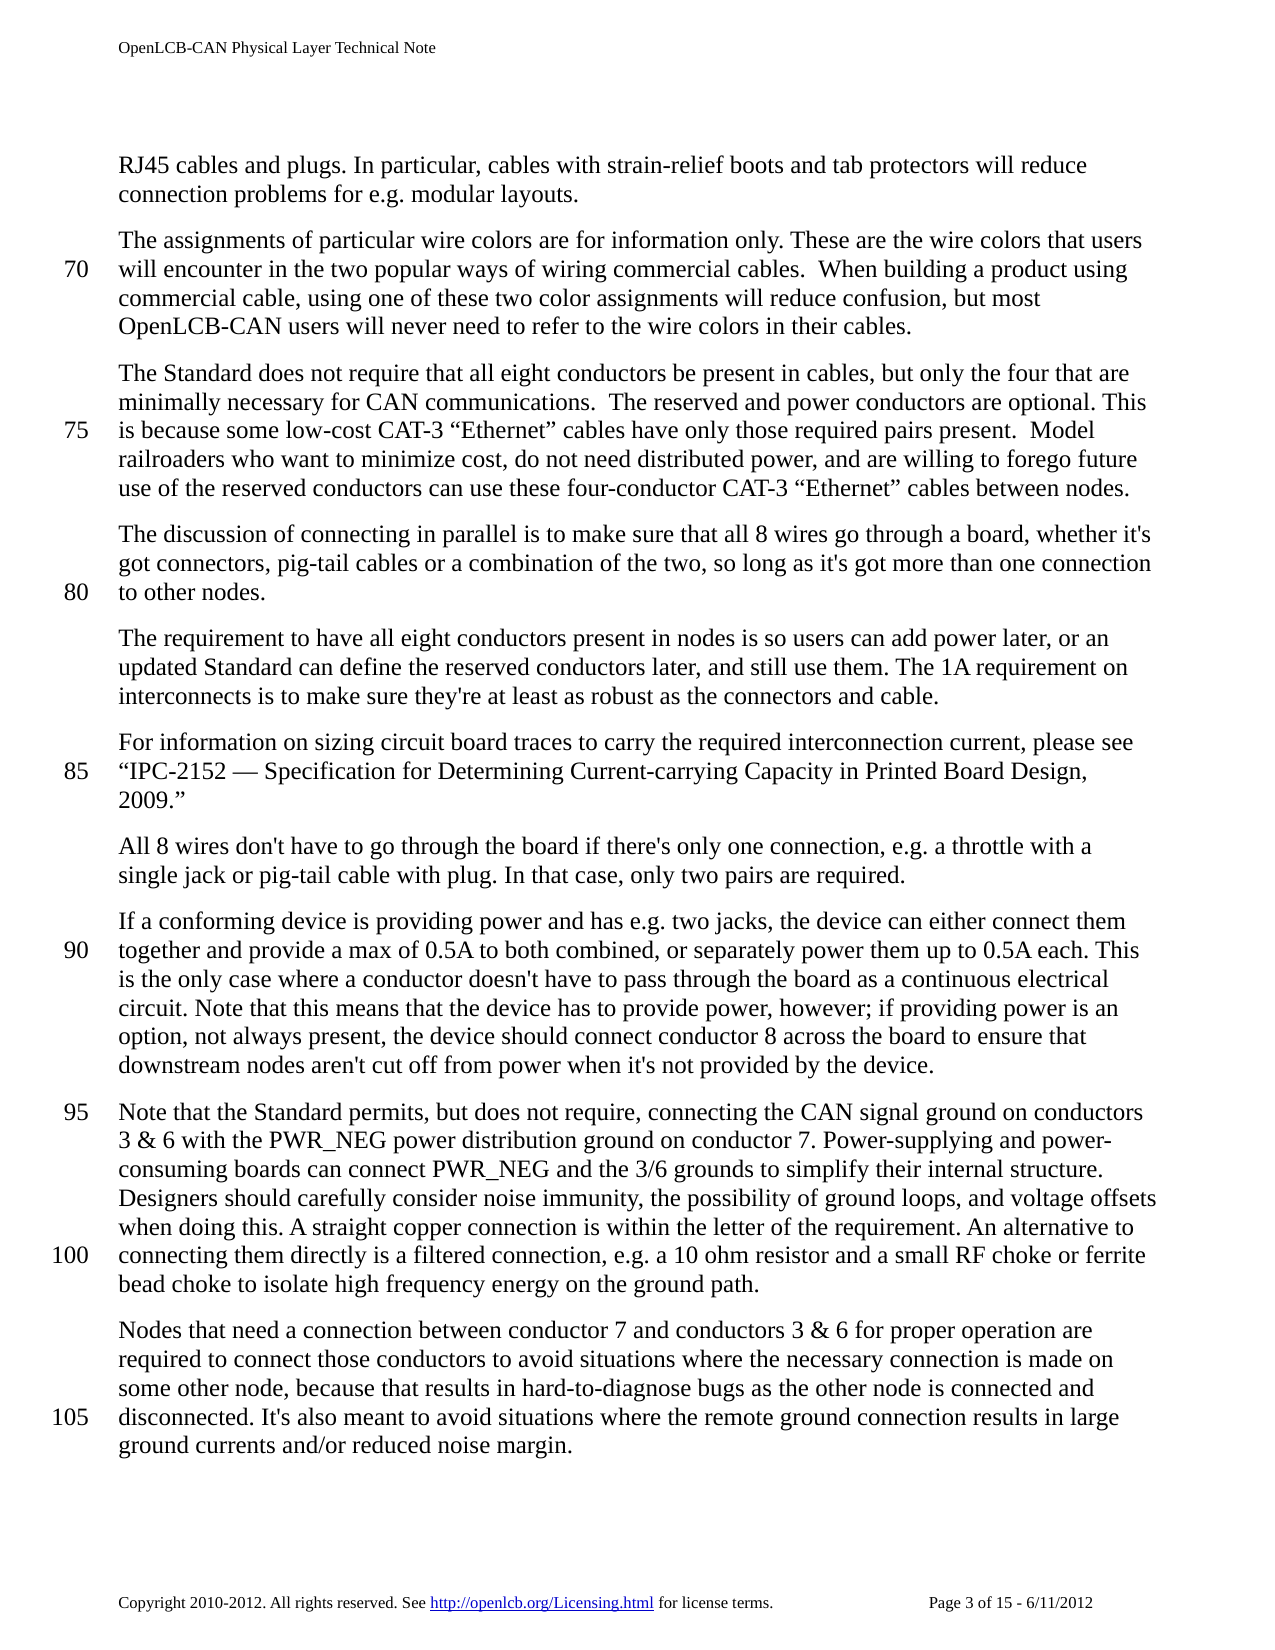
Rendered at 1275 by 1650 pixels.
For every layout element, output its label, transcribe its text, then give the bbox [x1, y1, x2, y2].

text The requirement to have all eight conductors present in nodes is so users can add power later, or an updated Standard can define the reserved conductors later, and still use them. The 1A requirement on interconnects is to make sure they're at least as robust as the connectors and cable. [118, 623, 1157, 709]
text The discussion of connecting in parallel is to make sure that all 8 wires go through a board, whether it's got connectors, pig-tail cables or a combination of the two, so long as it's got more than one connection to other nodes. [118, 519, 1157, 606]
text Nodes that need a connection between conductor 7 and conductors 3 & 6 for proper operation are required to connect those conductors to avoid situations where the necessary connection is made on some other node, because that results in hard-to-diagnose bugs as the other node is connected and disconnected. It's also meant to avoid situations where the remote ground connection results in large ground currents and/or reduced noise margin. [118, 1316, 1157, 1459]
text The Standard does not require that all eight conductors be present in cables, but only the four that are minimally necessary for CAN communications. The reserved and power conductors are optional. This is because some low-cost CAT-3 “Ethernet” cables have only those required pairs present. Model railroaders who want to minimize cost, do not need distributed power, and are willing to forego future use of the reserved conductors can use these four-conductor CAT-3 “Ethernet” cables between nodes. [118, 358, 1157, 502]
text For information on sizing circuit board traces to carry the required interconnection current, please see “IPC-2152 — Specification for Determining Current-carrying Capacity in Printed Board Design, 2009.” [118, 727, 1157, 813]
text All 8 wires don't have to go through the board if there's only one connection, e.g. a throttle with a single jack or pig-tail cable with plug. In that case, only two pairs are required. [118, 831, 1157, 889]
text Note that the Standard permits, but does not require, connecting the CAN signal ground on conductors 3 & 6 with the PWR_NEG power distribution ground on conductor 7. Power-supplying and power-consuming boards can connect PWR_NEG and the 3/6 grounds to simplify their internal structure. Designers should carefully consider noise immunity, the possibility of ground loops, and voltage offsets when doing this. A straight copper connection is within the letter of the requirement. An alternative to connecting them directly is a filtered connection, e.g. a 10 ohm resistor and a small RF choke or ferrite bead choke to isolate high frequency energy on the ground path. [118, 1097, 1157, 1298]
text RJ45 cables and plugs. In particular, cables with strain-relief boots and tab protectors will reduce connection problems for e.g. modular layouts. [118, 150, 1157, 207]
text If a conforming device is providing power and has e.g. two jacks, the device can either connect them together and provide a max of 0.5A to both combined, or separately power them up to 0.5A each. This is the only case where a conductor doesn't have to pass through the board as a continuous electrical circuit. Note that this means that the device has to provide power, however; if providing power is an option, not always present, the device should connect conductor 8 across the board to ensure that downstream nodes aren't cut off from power when it's not provided by the device. [118, 906, 1157, 1079]
text The assignments of particular wire colors are for information only. These are the wire colors that users will encounter in the two popular ways of wiring commercial cables. When building a product using commercial cable, using one of these two color assignments will reduce confusion, but most OpenLCB-CAN users will never need to refer to the wire colors in their cables. [118, 225, 1157, 340]
